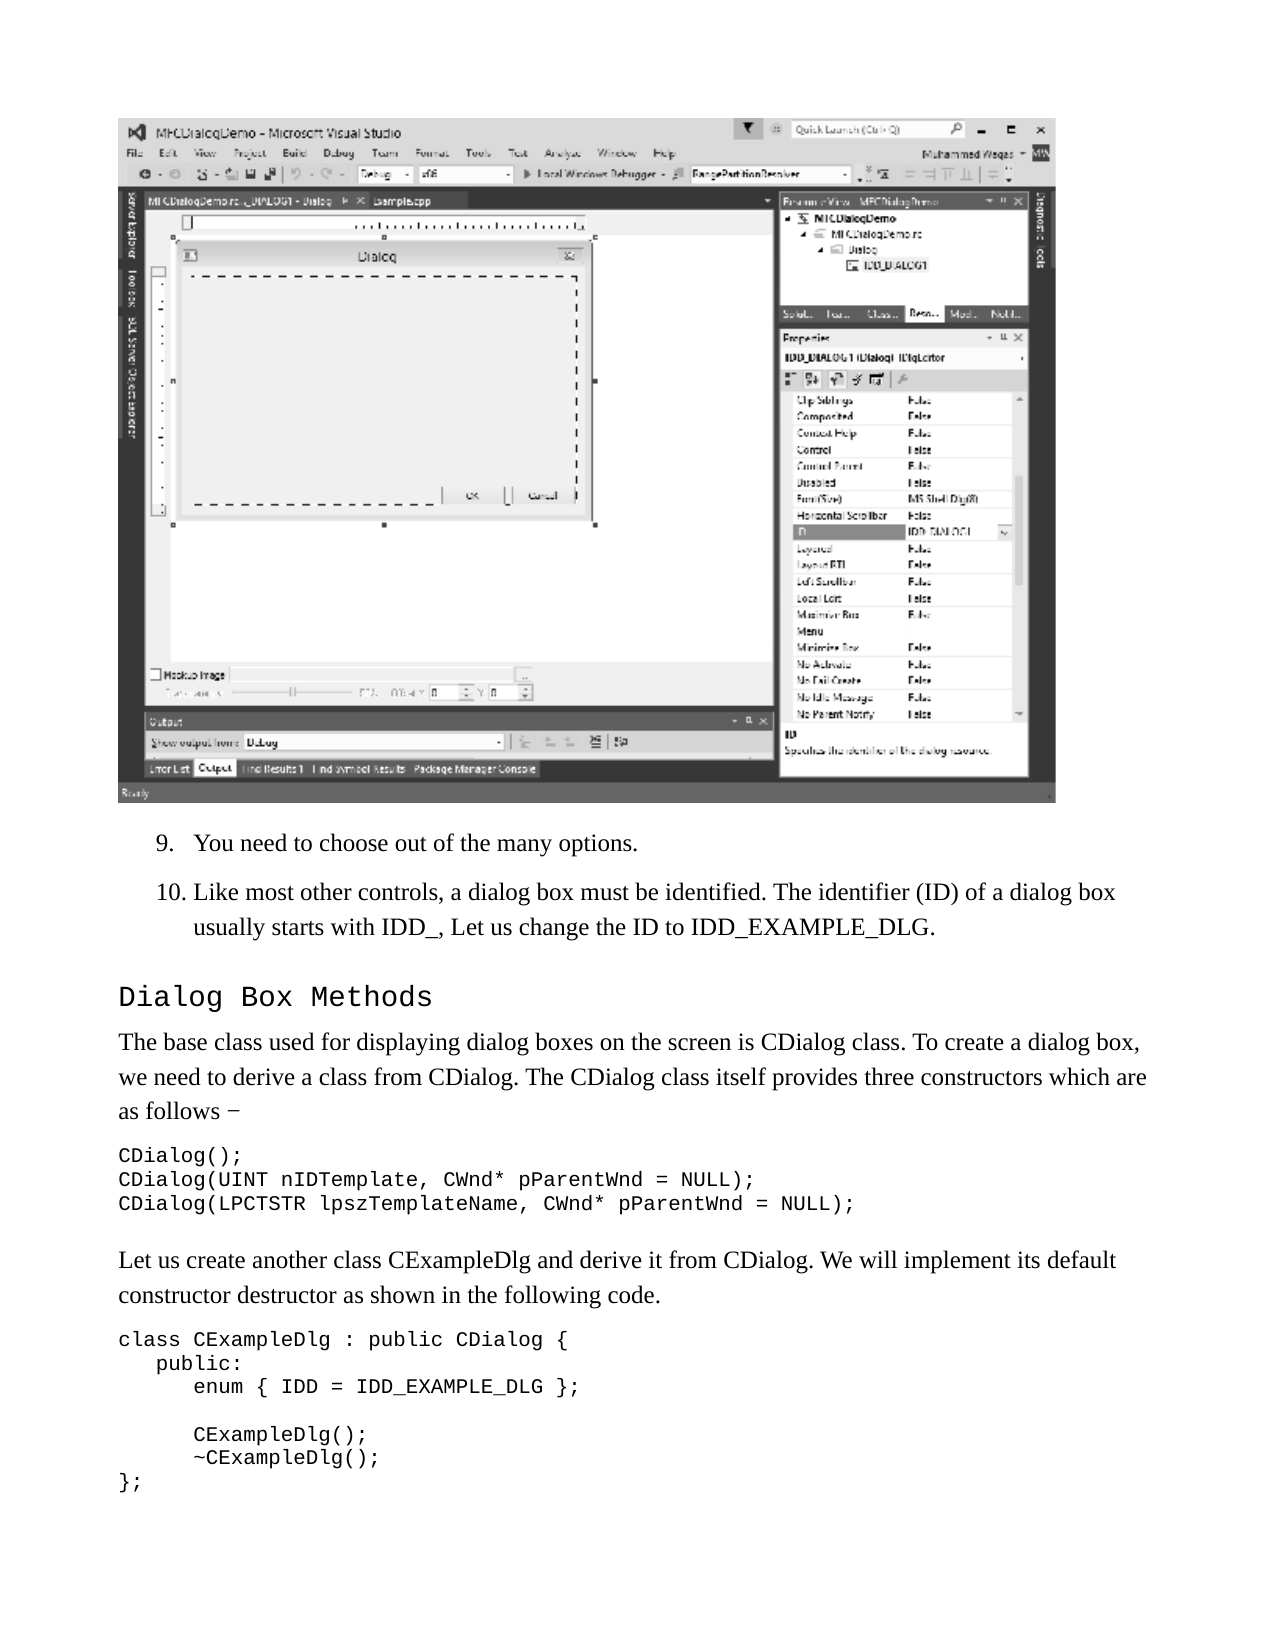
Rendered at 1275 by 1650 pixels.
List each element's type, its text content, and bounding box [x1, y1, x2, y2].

text CDialog(UINT nIDTemplate, CWnd* pParentWnd = NULL); [118, 1169, 1157, 1192]
text ~CExampleDlg(); [118, 1447, 1157, 1471]
text Let us create another class CExampleDlg and derive it from CDialog. We will implement its default constructor destructor as shown in the following code. [118, 1246, 1157, 1309]
text CDialog(); [118, 1145, 1157, 1169]
list You need to choose out of the many options. [156, 828, 1157, 857]
picture [118, 118, 1056, 803]
text }; [118, 1471, 1157, 1495]
subtitle Dialog Box Methods [118, 982, 1157, 1015]
text CDialog(LPCTSTR lpszTemplateName, CWnd* pParentWnd = NULL); [118, 1192, 1157, 1216]
text enum { IDD = IDD_EXAMPLE_DLG }; [118, 1376, 1157, 1400]
list Like most other controls, a dialog box must be identified. The identifier (ID) of a dialog box usually starts with IDD_, Let us change the ID to IDD_EXAMPLE_DLG. [156, 877, 1157, 941]
text class CExampleDlg : public CDialog { [118, 1329, 1157, 1353]
text public: [118, 1353, 1157, 1376]
text CExampleDlg(); [118, 1424, 1157, 1447]
text The base class used for displaying dialog boxes on the screen is CDialog class. To create a dialog box, we need to derive a class from CDialog. The CDialog class itself provides three constructors which are as follows − [118, 1027, 1157, 1125]
